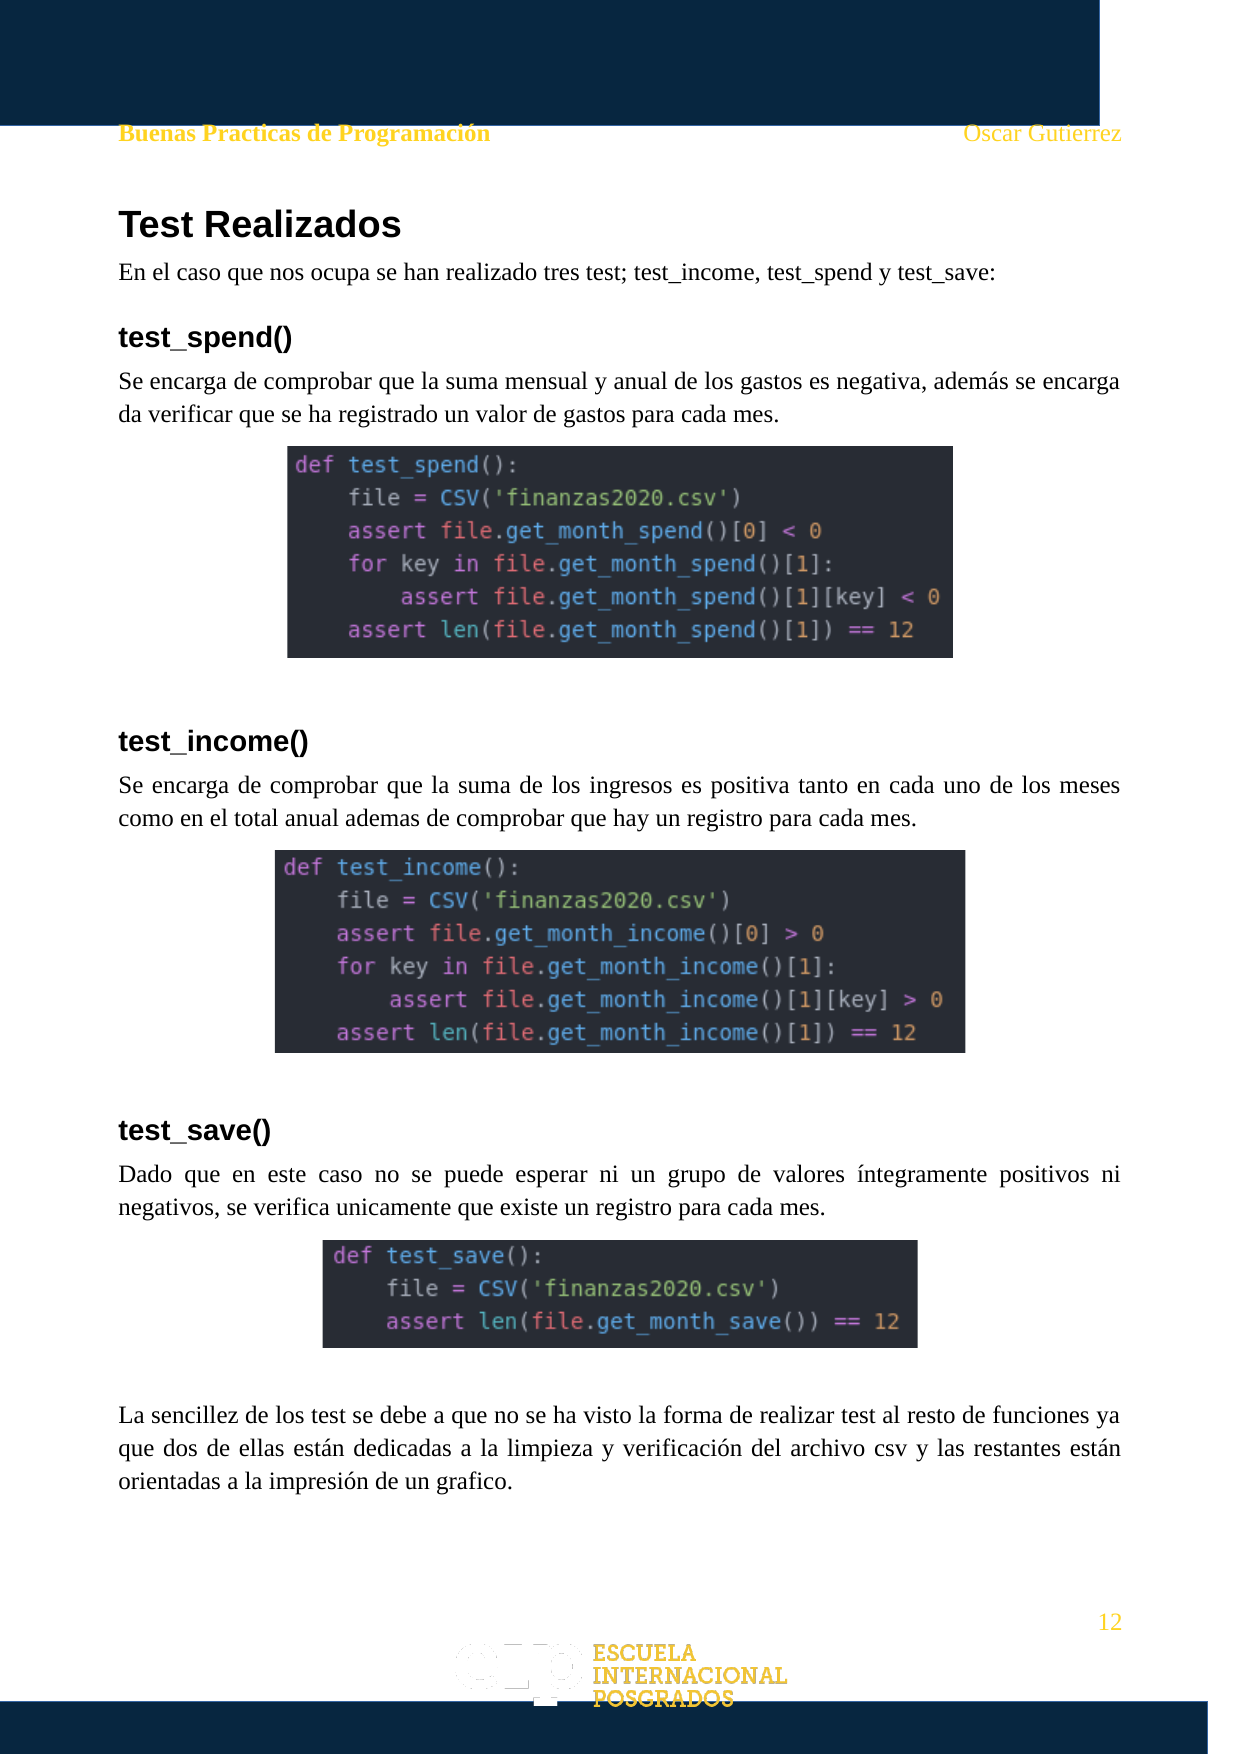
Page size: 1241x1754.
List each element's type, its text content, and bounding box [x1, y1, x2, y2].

text Dado que en este caso no se puede esperar ni un grupo de valores íntegramente positivos ni negativos, se verifica unicamente que existe un registro para cada mes. [118, 1159, 1122, 1221]
text En el caso que nos ocupa se han realizado tres test; test_income, test_spend y test_save: [118, 257, 1122, 286]
subtitle test_income() [118, 724, 1122, 758]
subtitle test_spend() [118, 320, 1122, 353]
subtitle test_save() [118, 1113, 1122, 1147]
picture [322, 1240, 918, 1348]
text Se encarga de comprobar que la suma de los ingresos es positiva tanto en cada uno de los meses como en el total anual ademas de comprobar que hay un registro para cada mes. [118, 770, 1122, 832]
picture [287, 446, 953, 658]
picture [452, 1614, 788, 1712]
subtitle Test Realizados [118, 201, 1122, 245]
picture [274, 850, 966, 1053]
text La sencillez de los test se debe a que no se ha visto la forma de realizar test al resto de funciones ya que dos de ellas están dedicadas a la limpieza y verificación del archivo csv y las restantes están orientadas a la impresión de un grafico. [118, 1400, 1122, 1494]
text Se encarga de comprobar que la suma mensual y anual de los gastos es negativa, además se encarga da verificar que se ha registrado un valor de gastos para cada mes. [118, 366, 1122, 428]
